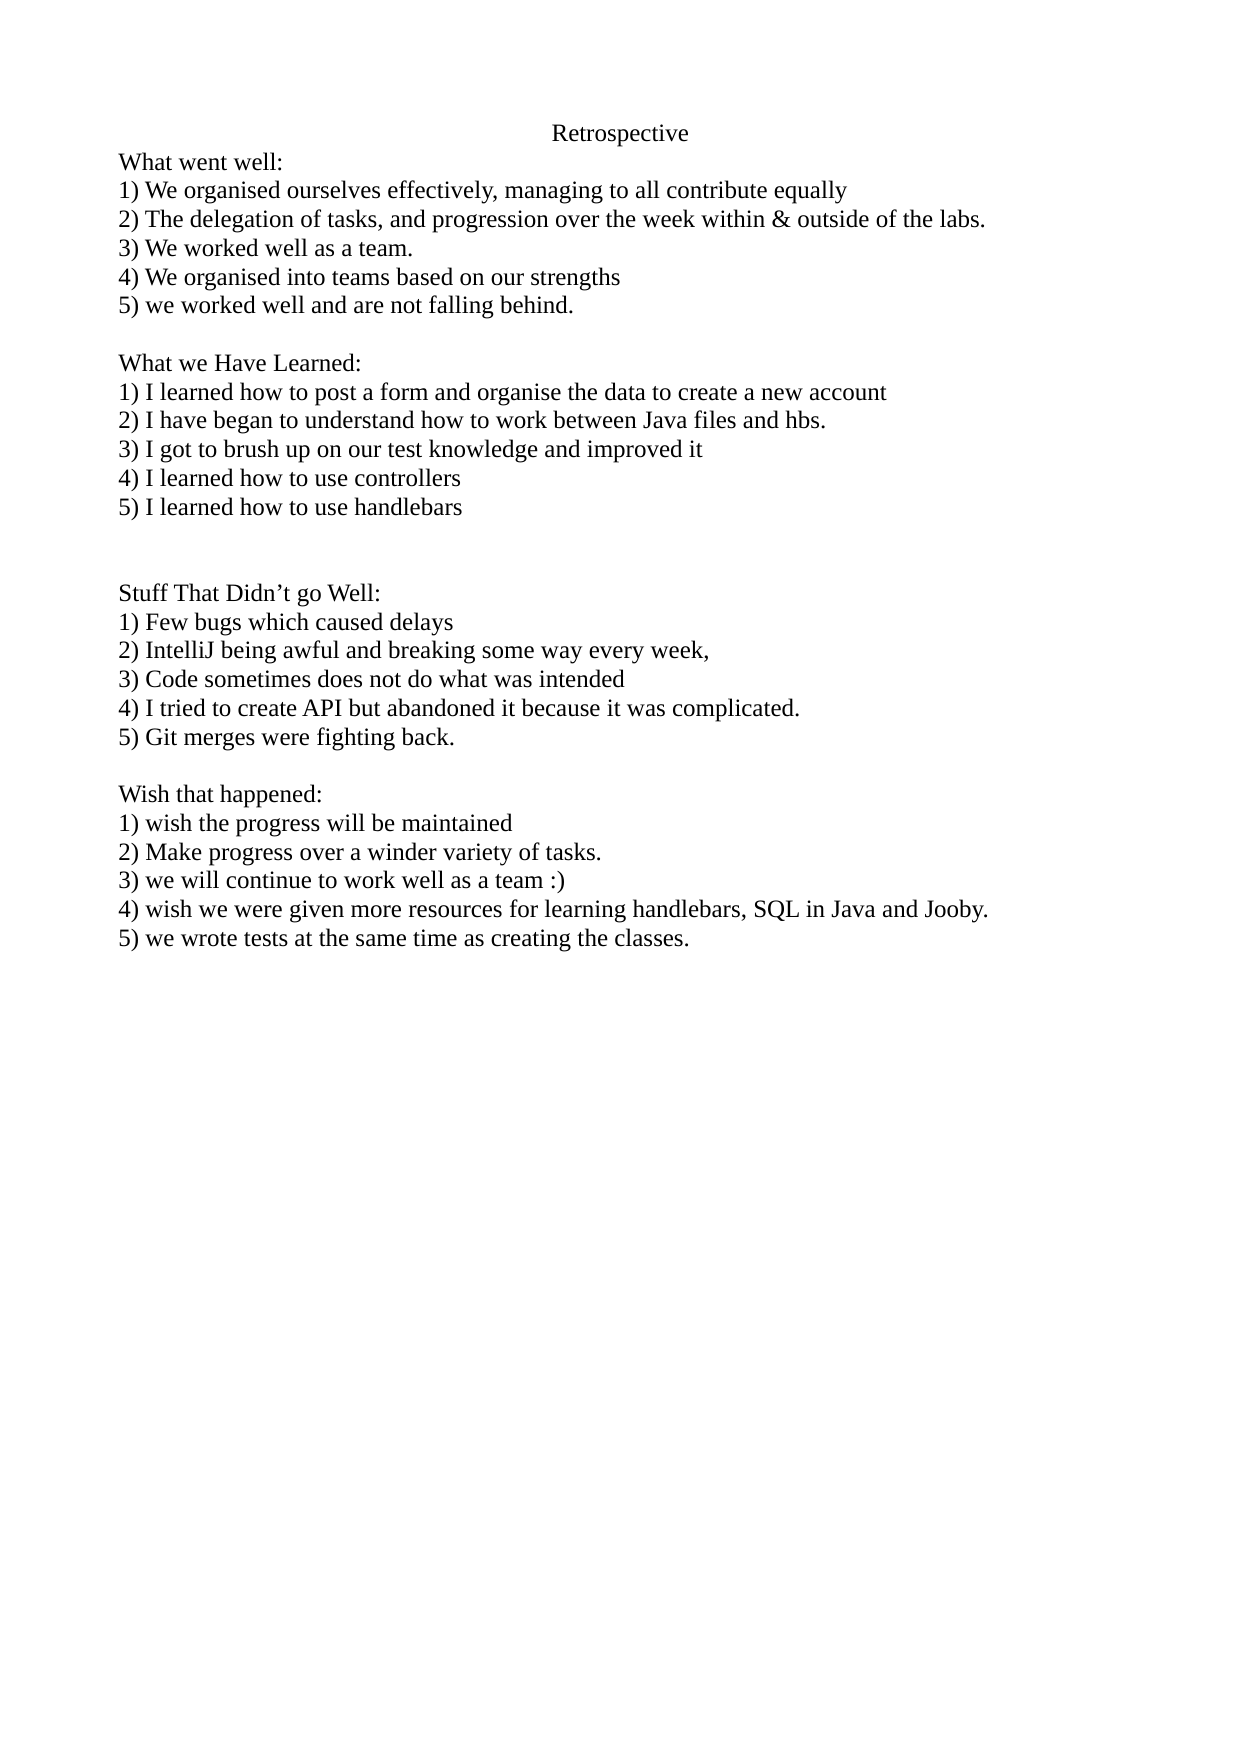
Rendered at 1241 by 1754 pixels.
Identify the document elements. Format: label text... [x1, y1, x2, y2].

text 1) Few bugs which caused delays [118, 607, 1122, 636]
text Wish that happened: [118, 779, 1122, 808]
text 3) Code sometimes does not do what was intended [118, 664, 1122, 693]
text 4) I learned how to use controllers [118, 463, 1122, 492]
text 2) The delegation of tasks, and progression over the week within & outside of the labs. [118, 204, 1122, 233]
text 1) We organised ourselves effectively, managing to all contribute equally [118, 176, 1122, 204]
text 4) I tried to create API but abandoned it because it was complicated. [118, 693, 1122, 722]
text 3) We worked well as a team. [118, 233, 1122, 262]
text Stuff That Didn’t go Well: [118, 578, 1122, 607]
text 5) we wrote tests at the same time as creating the classes. [118, 923, 1122, 952]
text 1) I learned how to post a form and organise the data to create a new account [118, 377, 1122, 406]
text 4) We organised into teams based on our strengths [118, 262, 1122, 291]
text 2) IntelliJ being awful and breaking some way every week, [118, 636, 1122, 664]
text 5) Git merges were fighting back. [118, 722, 1122, 751]
text 5) I learned how to use handlebars [118, 492, 1122, 521]
text 2) I have began to understand how to work between Java files and hbs. [118, 406, 1122, 434]
text 2) Make progress over a winder variety of tasks. [118, 837, 1122, 866]
text What we Have Learned: [118, 348, 1122, 377]
text 4) wish we were given more resources for learning handlebars, SQL in Java and Jooby. [118, 894, 1122, 923]
text What went well: [118, 147, 1122, 176]
text 5) we worked well and are not falling behind. [118, 291, 1122, 319]
text 1) wish the progress will be maintained [118, 808, 1122, 837]
text 3) I got to brush up on our test knowledge and improved it [118, 434, 1122, 463]
text 3) we will continue to work well as a team :) [118, 866, 1122, 894]
text Retrospective [118, 118, 1122, 147]
